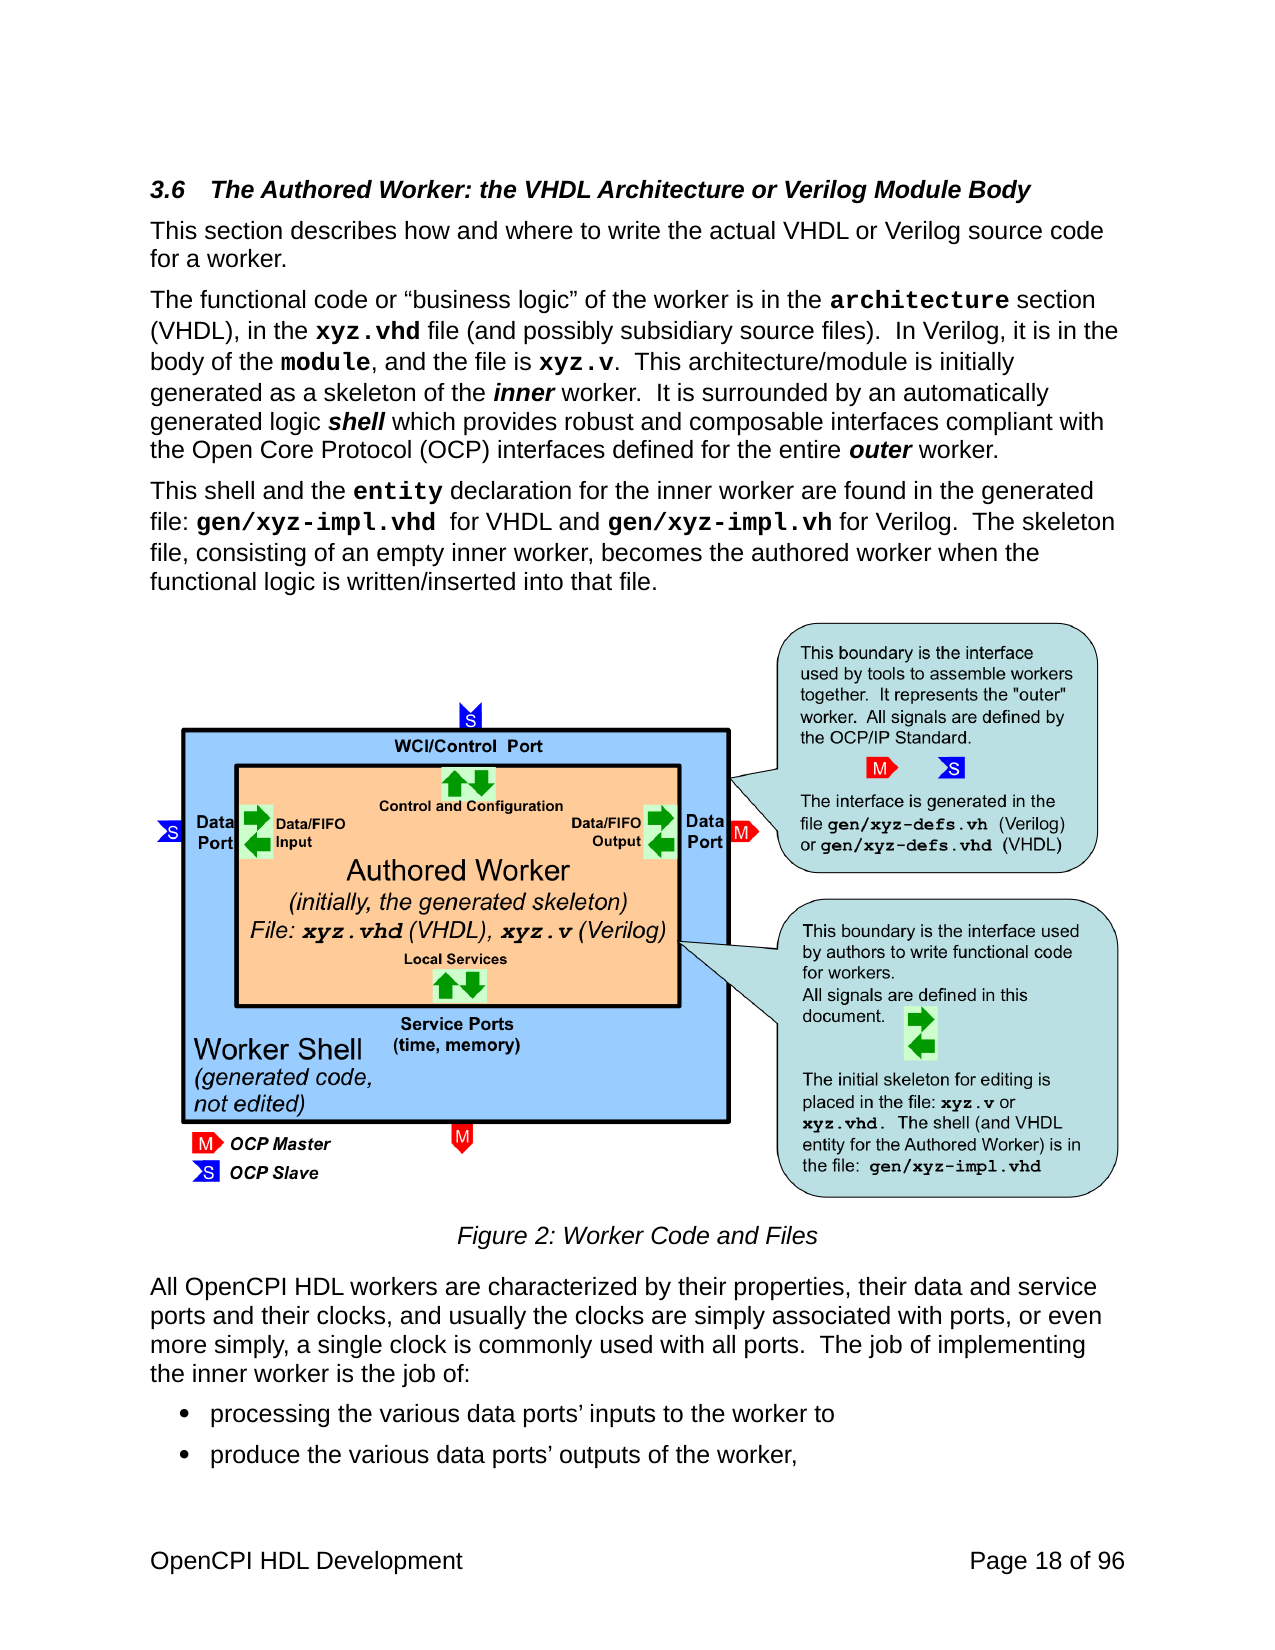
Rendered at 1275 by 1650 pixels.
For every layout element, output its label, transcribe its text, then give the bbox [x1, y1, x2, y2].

subtitle The Authored Worker: the VHDL Architecture or Verilog Module Body [150, 175, 1125, 204]
text The functional code or “business logic” of the worker is in the architecture section (VHDL), in the xyz.vhd file (and possibly subsidiary source files). In Verilog, it is in the body of the module, and the file is xyz.v. This architecture/module is initially generated as a skeleton of the inner worker. It is surrounded by an automatically generated logic shell which provides robust and composable interfaces compliant with the Open Core Protocol (OCP) interfaces defined for the entire outer worker. [150, 285, 1125, 464]
text Figure 2: Worker Code and Files [150, 1221, 1125, 1250]
picture [150, 604, 1125, 1207]
text All OpenCPI HDL workers are characterized by their properties, their data and service ports and their clocks, and usually the clocks are simply associated with ports, or even more simply, a single clock is commonly used with all ports. The job of implementing the inner worker is the job of: [150, 1272, 1125, 1387]
text This section describes how and where to write the actual VHDL or Verilog source code for a worker. [150, 216, 1125, 273]
list produce the various data ports’ outputs of the worker, [180, 1440, 1125, 1469]
text This shell and the entity declaration for the inner worker are found in the generated file: gen/xyz-impl.vhd for VHDL and gen/xyz-impl.vh for Verilog. The skeleton file, consisting of an empty inner worker, becomes the authored worker when the functional logic is written/inserted into that file. [150, 476, 1125, 596]
list processing the various data ports’ inputs to the worker to [180, 1399, 1125, 1428]
